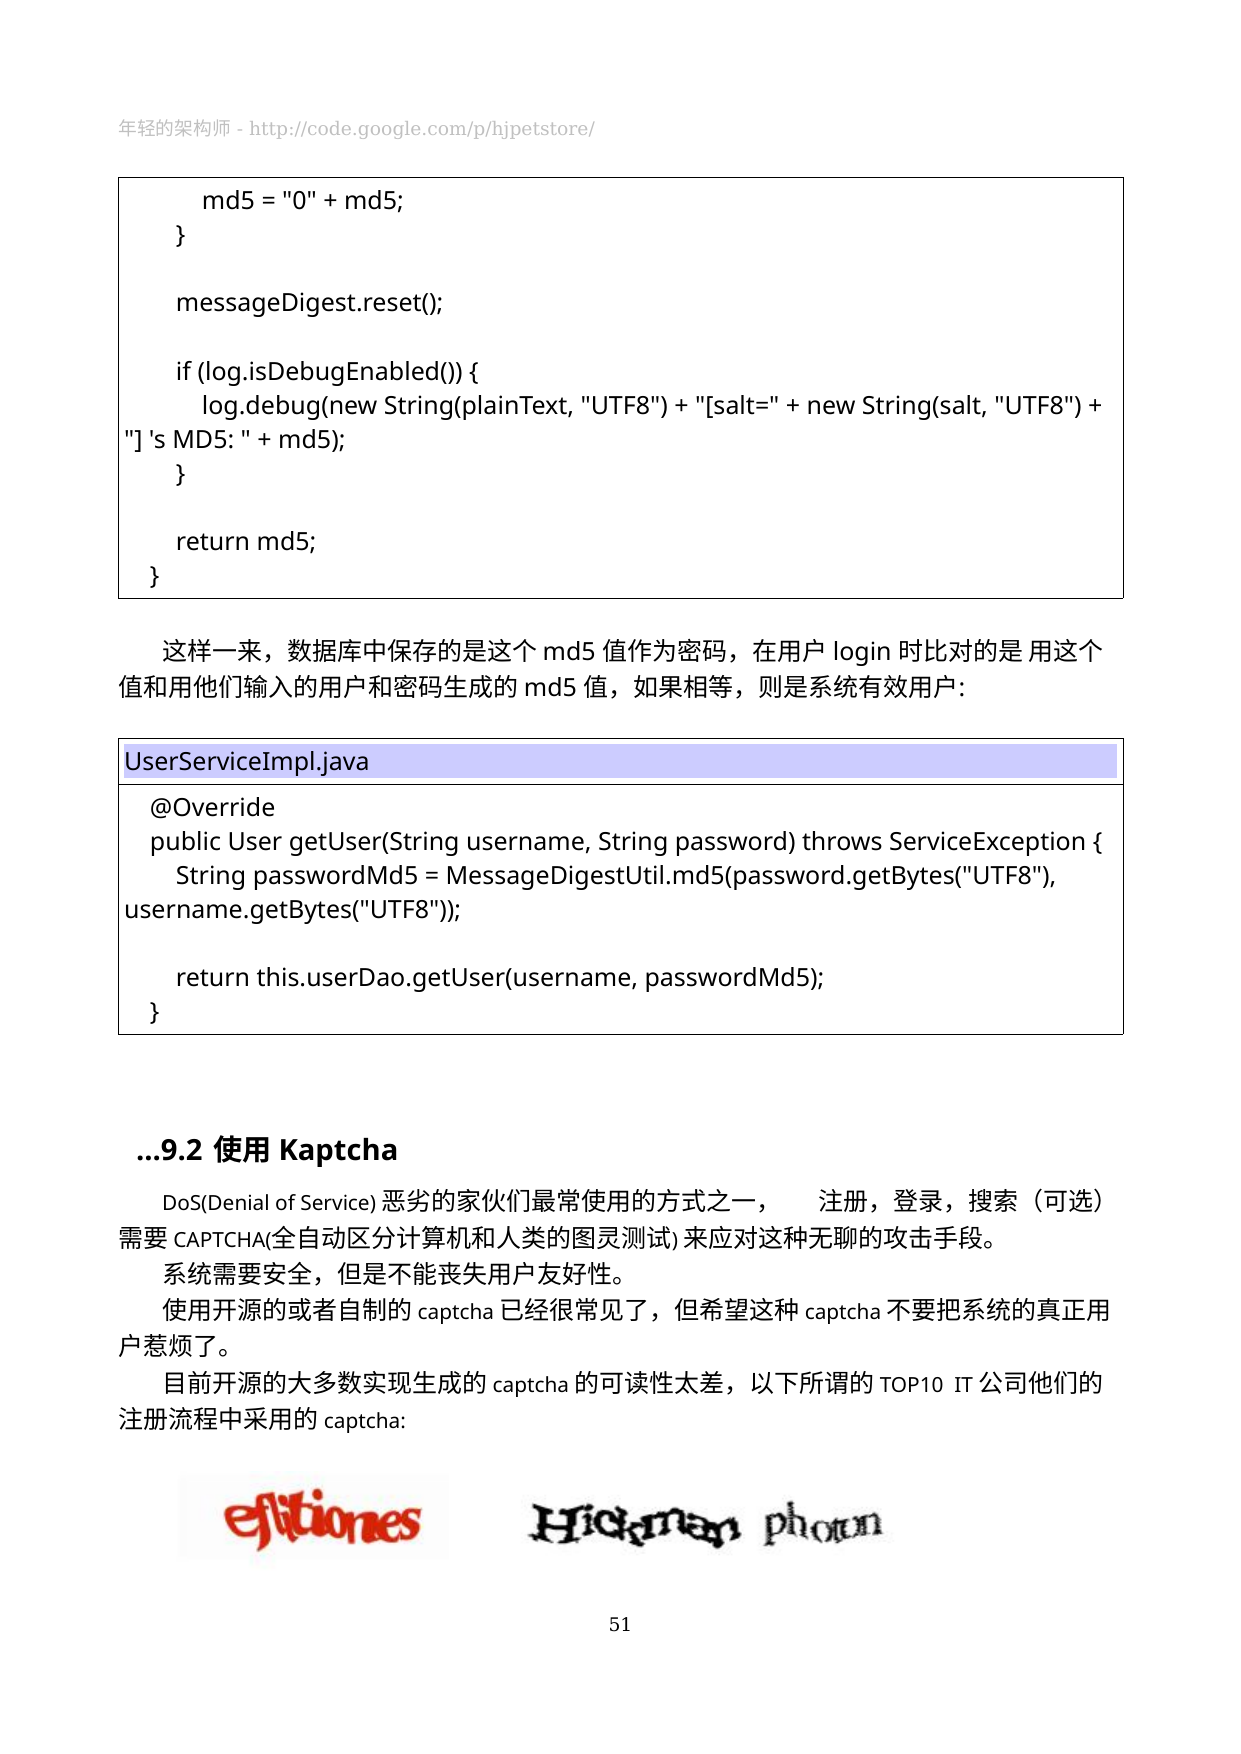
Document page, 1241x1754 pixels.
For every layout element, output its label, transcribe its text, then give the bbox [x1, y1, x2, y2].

picture [509, 1471, 975, 1557]
table_header md5 = "0" + md5; } messageDigest.reset(); if (log.isDebugEnabled()) { log.debug(new String(plainText, "UTF8") + "[salt=" + new String(salt, "UTF8") + "] 's MD5: " + md5); } return md5; } [119, 178, 1123, 597]
subtitle 使用 Kaptcha [136, 1127, 1122, 1169]
table_cell @Override public User getUser(String username, String password) throws ServiceException { String passwordMd5 = MessageDigestUtil.md5(password.getBytes("UTF8"), username.getBytes("UTF8")); return this.userDao.getUser(username, passwordMd5); } [119, 785, 1123, 1034]
table_header UserServiceImpl.java [119, 739, 1123, 784]
text 这样一来，数据库中保存的是这个 md5 值作为密码，在用户 login 时比对的是 用这个值和用他们输入的用户和密码生成的 md5 值，如果相等，则是系统有效用户: [118, 632, 1122, 704]
text 系统需要安全，但是不能丧失用户友好性。 [118, 1254, 1122, 1291]
text DoS(Denial of Service) 恶劣的家伙们最常使用的方式之一， 注册，登录，搜索（可选）需要CAPTCHA(全自动区分计算机和人类的图灵测试) 来应对这种无聊的攻击手段。 [118, 1182, 1122, 1254]
text 使用开源的或者自制的 captcha 已经很常见了，但希望这种captcha 不要把系统的真正用户惹烦了。 [118, 1291, 1122, 1363]
picture [176, 1471, 486, 1578]
text 目前开源的大多数实现生成的 captcha 的可读性太差，以下所谓的TOP10 IT 公司他们的注册流程中采用的 captcha: [118, 1363, 1122, 1436]
